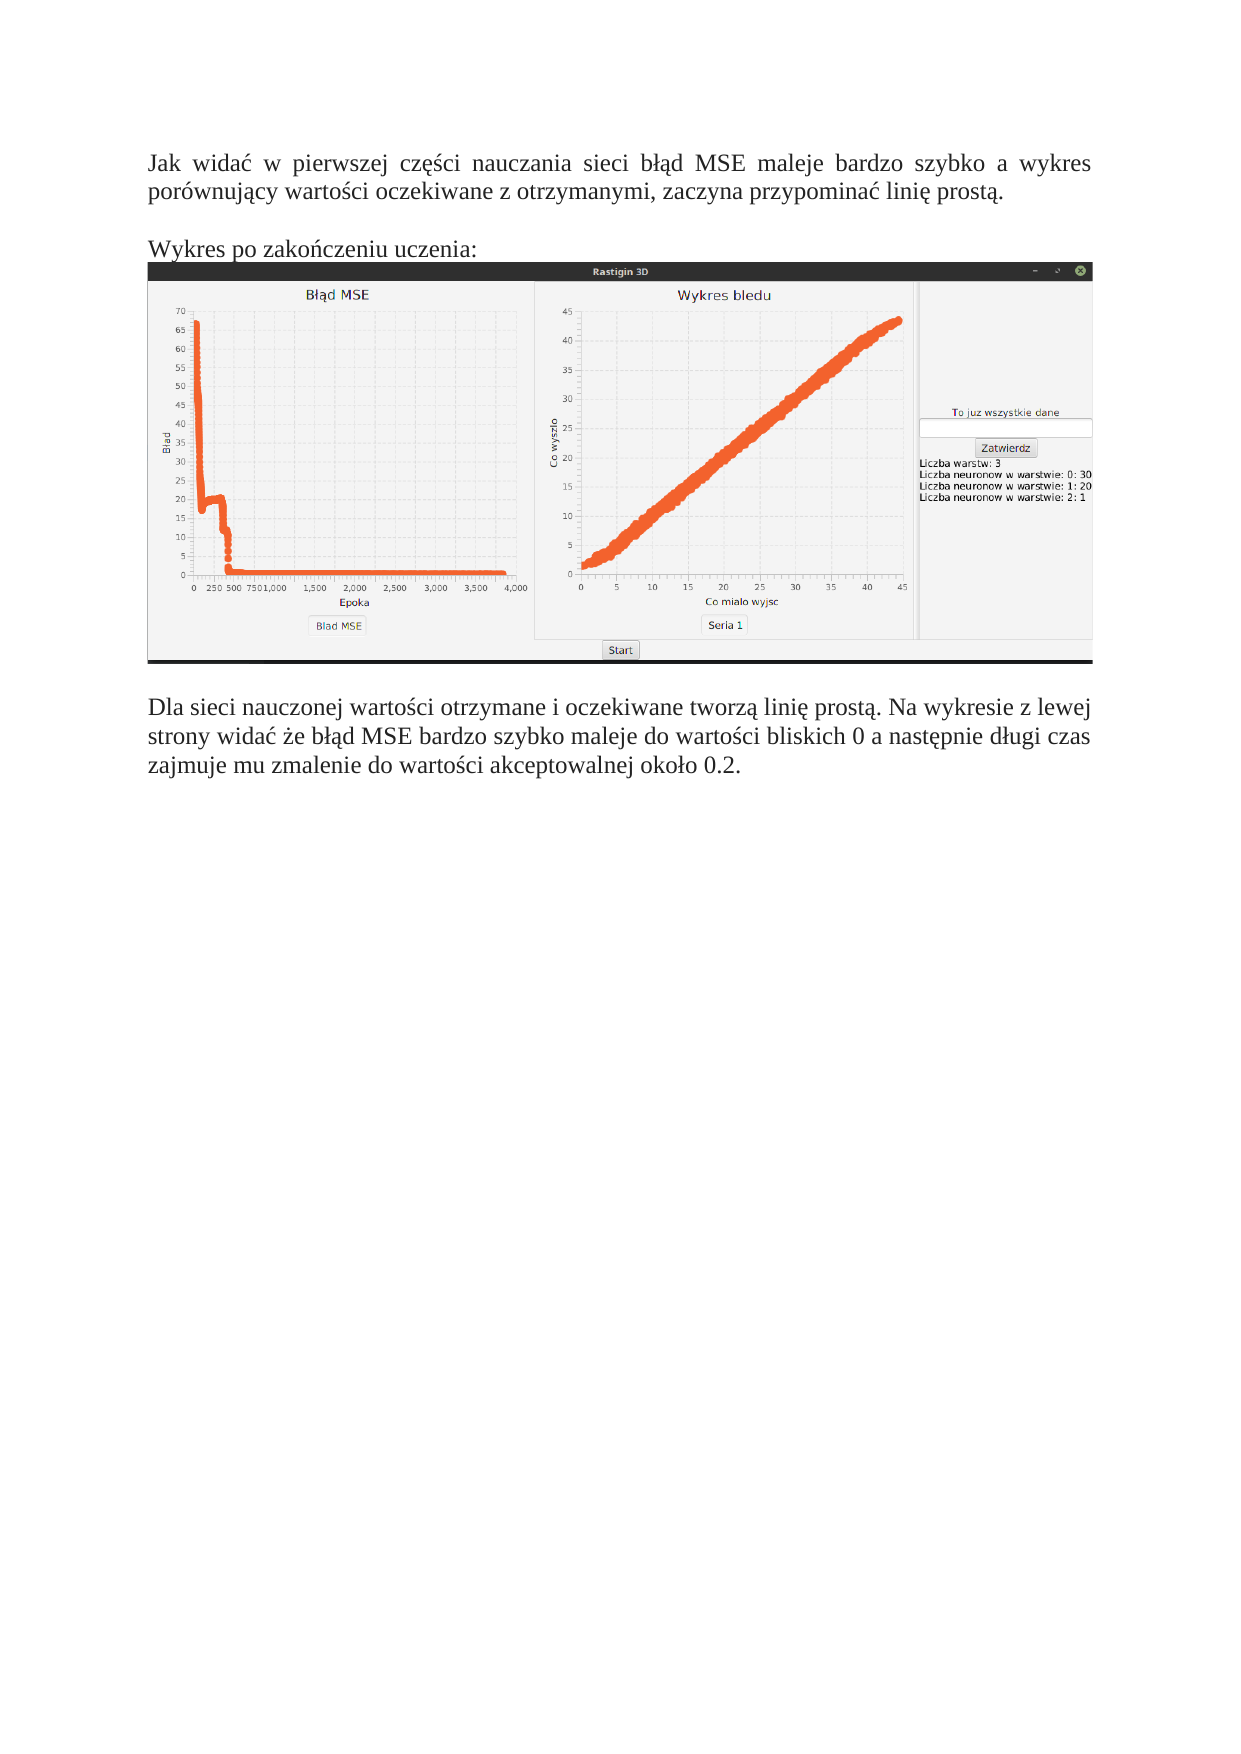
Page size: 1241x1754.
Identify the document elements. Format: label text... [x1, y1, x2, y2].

text Dla sieci nauczonej wartości otrzymane i oczekiwane tworzą linię prostą. Na wykresie z lewej strony widać że błąd MSE bardzo szybko maleje do wartości bliskich 0 a następnie długi czas zajmuje mu zmalenie do wartości akceptowalnej około 0.2. [148, 692, 1093, 779]
text Wykres po zakończeniu uczenia: [148, 234, 1093, 262]
text Jak widać w pierwszej części nauczania sieci błąd MSE maleje bardzo szybko a wykres porównujący wartości oczekiwane z otrzymanymi, zaczyna przypominać linię prostą. [148, 148, 1093, 205]
picture [147, 262, 1093, 664]
